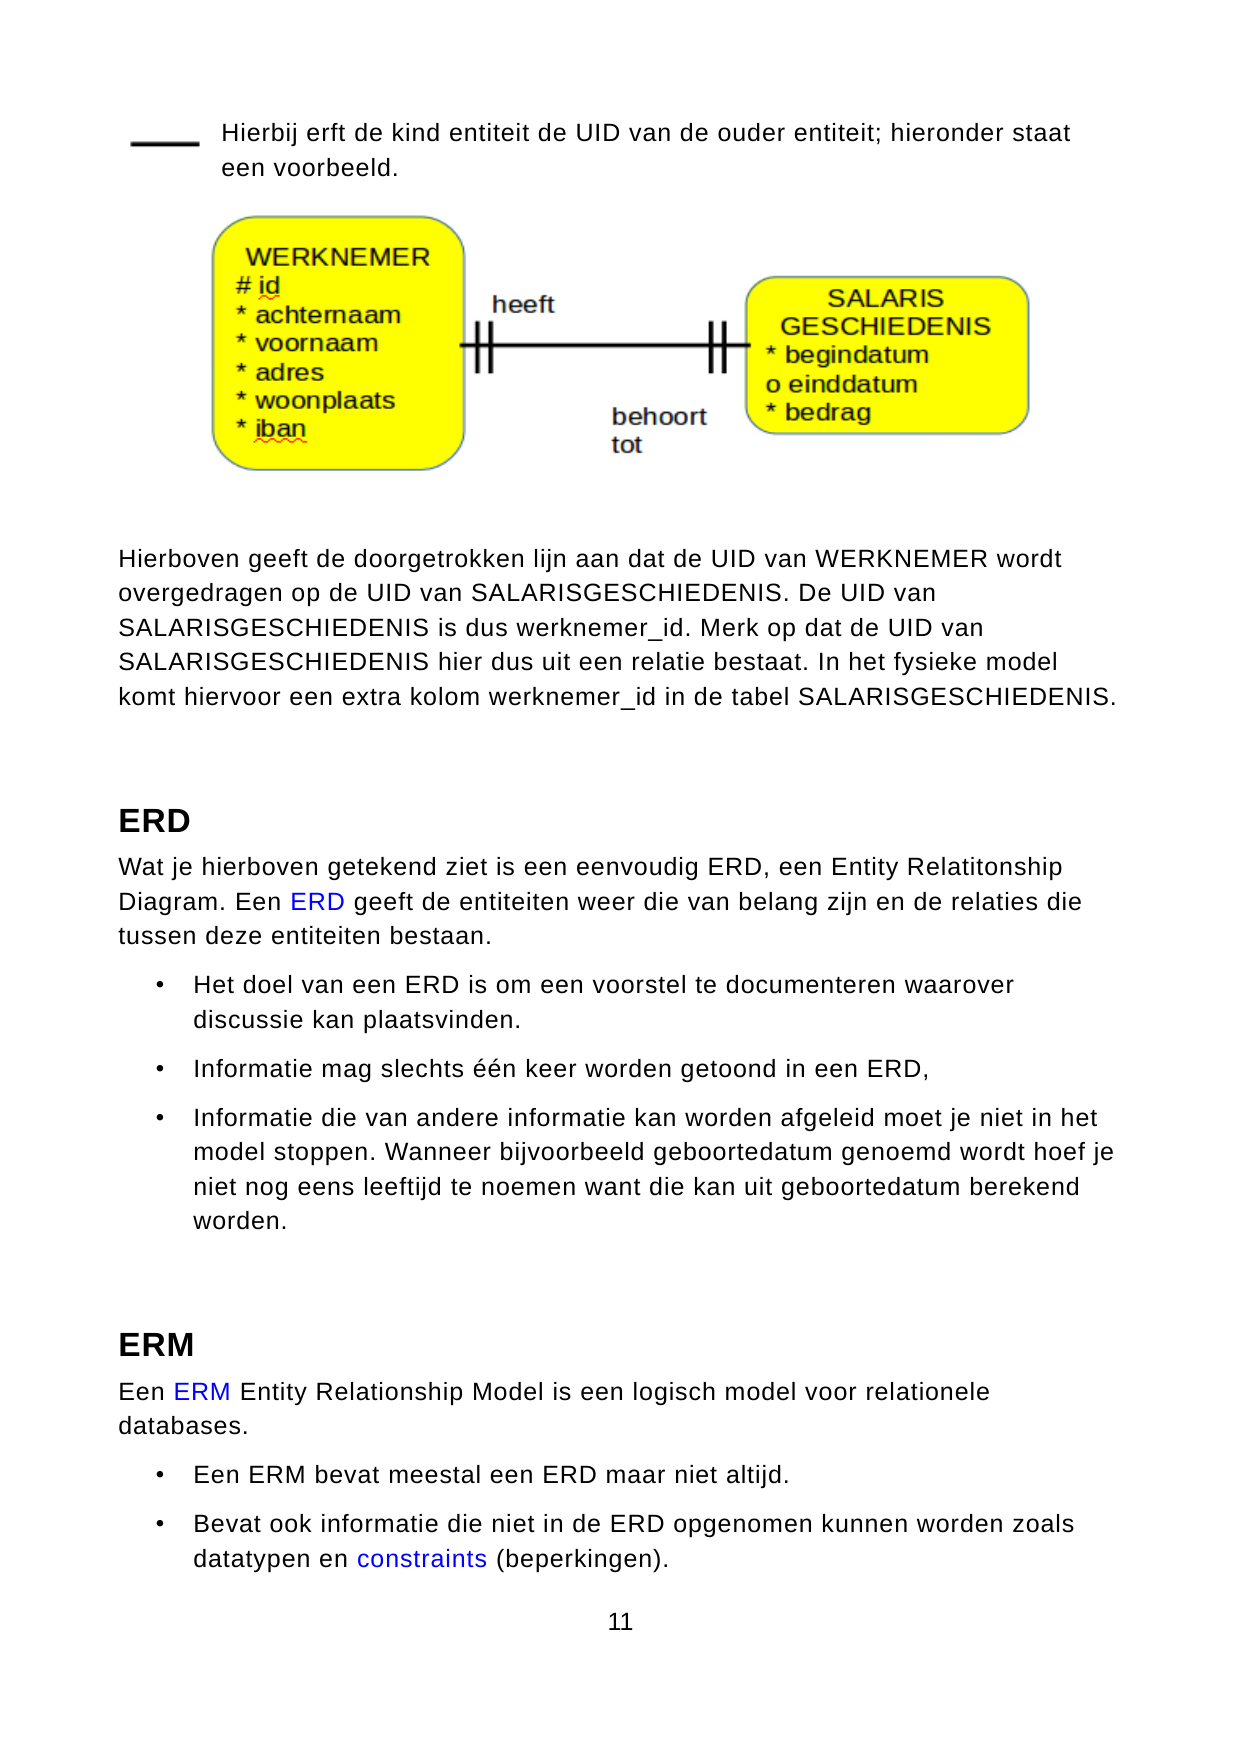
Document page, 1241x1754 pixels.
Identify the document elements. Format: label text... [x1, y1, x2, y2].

subtitle ERD [118, 801, 1122, 839]
subtitle ERM [118, 1325, 1122, 1364]
picture [118, 118, 222, 172]
text Hierbij erft de kind entiteit de UID van de ouder entiteit; hieronder staat een voorbeeld. [118, 118, 1122, 181]
list Het doel van een ERD is om een voorstel te documenteren waarover discussie kan plaatsvinden. [156, 970, 1122, 1033]
list Bevat ook informatie die niet in de ERD opgenomen kunnen worden zoals datatypen en constraints (beperkingen). [156, 1509, 1122, 1572]
text Wat je hierboven getekend ziet is een eenvoudig ERD, een Entity Relatitonship Diagram. Een ERD geeft de entiteiten weer die van belang zijn en de relaties die tussen deze entiteiten bestaan. [118, 852, 1122, 950]
list Informatie mag slechts één keer worden getoond in een ERD, [156, 1054, 1122, 1082]
list Informatie die van andere informatie kan worden afgeleid moet je niet in het model stoppen. Wanneer bijvoorbeeld geboortedatum genoemd wordt hoef je niet nog eens leeftijd te noemen want die kan uit geboortedatum berekend worden. [156, 1103, 1122, 1235]
text Hierboven geeft de doorgetrokken lijn aan dat de UID van WERKNEMER wordt overgedragen op de UID van SALARISGESCHIEDENIS. De UID van SALARISGESCHIEDENIS is dus werknemer_id. Merk op dat de UID van SALARISGESCHIEDENIS hier dus uit een relatie bestaat. In het fysieke model komt hiervoor een extra kolom werknemer_id in de tabel SALARISGESCHIEDENIS. [118, 544, 1122, 711]
list Een ERM bevat meestal een ERD maar niet altijd. [156, 1460, 1122, 1489]
picture [207, 201, 1033, 490]
text Een ERM Entity Relationship Model is een logisch model voor relationele databases. [118, 1376, 1122, 1440]
